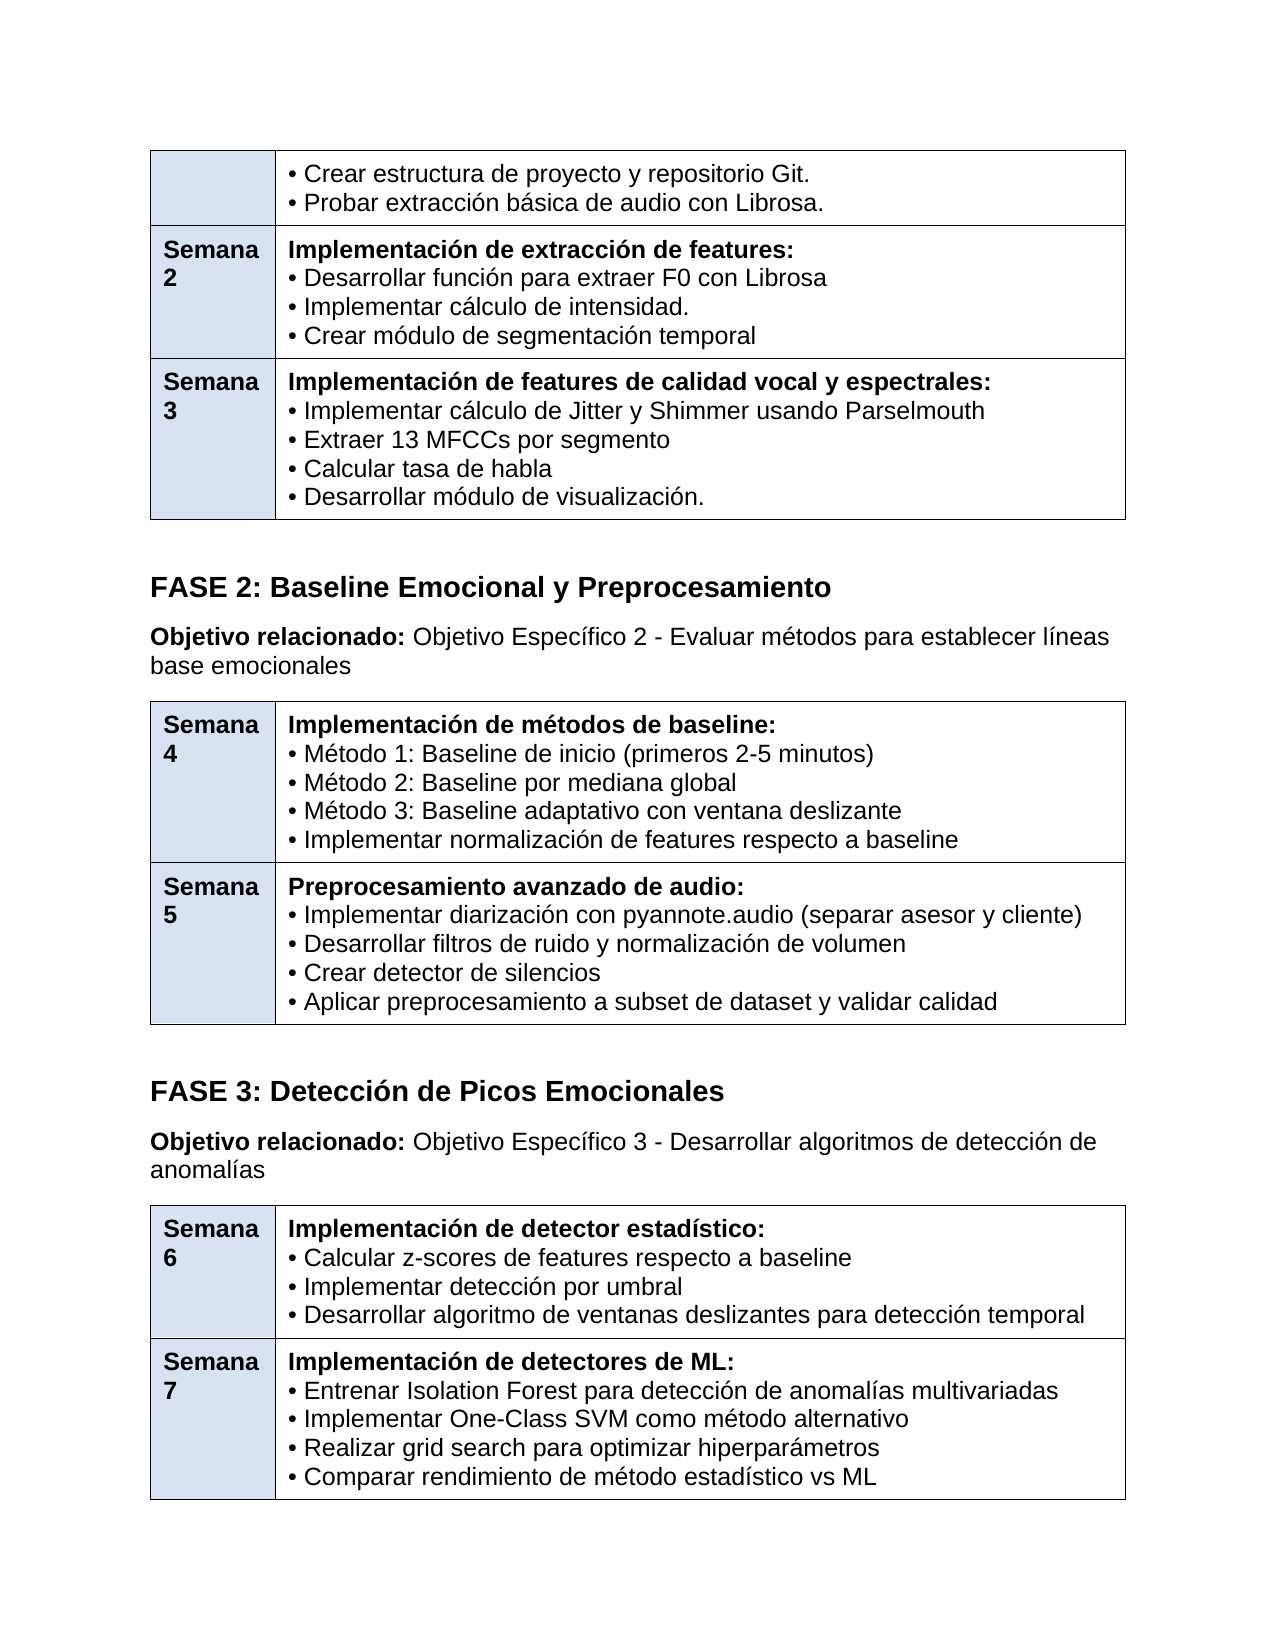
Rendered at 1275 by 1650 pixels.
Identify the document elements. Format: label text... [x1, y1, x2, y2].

text Objetivo relacionado: Objetivo Específico 2 - Evaluar métodos para establecer líneas base emocionales [150, 622, 1125, 680]
table_cell Preprocesamiento avanzado de audio: • Implementar diarización con pyannote.audio (separar asesor y cliente) • Desarrollar filtros de ruido y normalización de volumen • Crear detector de silencios • Aplicar preprocesamiento a subset de dataset y validar calidad [276, 863, 1125, 1023]
table_cell Implementación de extracción de features: • Desarrollar función para extraer F0 con Librosa • Implementar cálculo de intensidad. • Crear módulo de segmentación temporal [276, 226, 1125, 358]
table_cell Semana 2 [151, 226, 275, 358]
table_header [151, 151, 275, 225]
table_cell Semana 7 [151, 1339, 275, 1499]
table_header Implementación de métodos de baseline: • Método 1: Baseline de inicio (primeros 2-5 minutos) • Método 2: Baseline por mediana global • Método 3: Baseline adaptativo con ventana deslizante • Implementar normalización de features respecto a baseline [276, 702, 1125, 862]
table_header Semana 4 [151, 702, 275, 862]
table_cell Semana 5 [151, 863, 275, 1023]
subtitle FASE 3: Detección de Picos Emocionales [150, 1074, 1125, 1108]
text Objetivo relacionado: Objetivo Específico 3 - Desarrollar algoritmos de detección de anomalías [150, 1126, 1125, 1184]
table_cell Implementación de features de calidad vocal y espectrales: • Implementar cálculo de Jitter y Shimmer usando Parselmouth • Extraer 13 MFCCs por segmento • Calcular tasa de habla • Desarrollar módulo de visualización. [276, 359, 1125, 519]
table_header • Crear estructura de proyecto y repositorio Git. • Probar extracción básica de audio con Librosa. [276, 151, 1125, 225]
table_cell Semana 3 [151, 359, 275, 519]
subtitle FASE 2: Baseline Emocional y Preprocesamiento [150, 570, 1125, 603]
table_header Semana 6 [151, 1206, 275, 1337]
table_header Implementación de detector estadístico: • Calcular z-scores de features respecto a baseline • Implementar detección por umbral • Desarrollar algoritmo de ventanas deslizantes para detección temporal [276, 1206, 1125, 1337]
table_cell Implementación de detectores de ML: • Entrenar Isolation Forest para detección de anomalías multivariadas • Implementar One-Class SVM como método alternativo • Realizar grid search para optimizar hiperparámetros • Comparar rendimiento de método estadístico vs ML [276, 1339, 1125, 1499]
